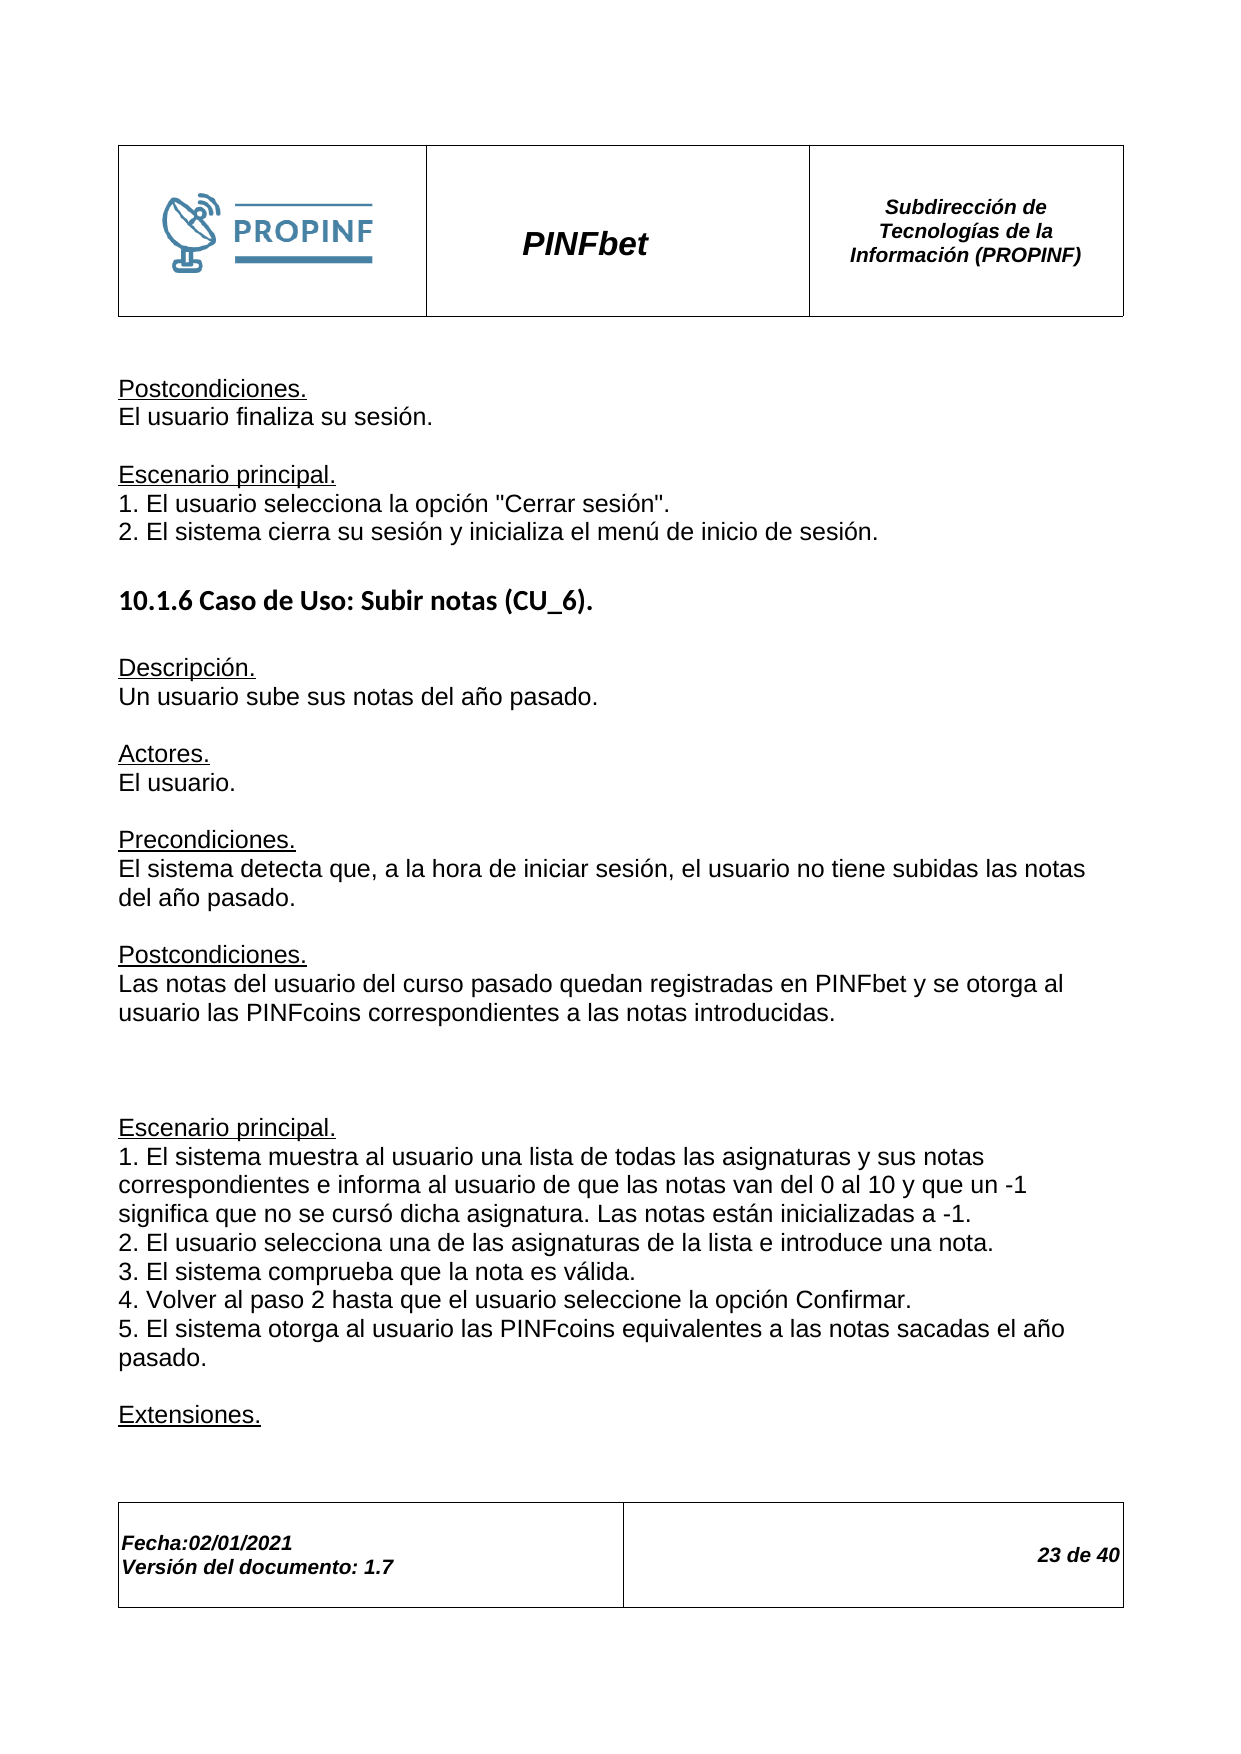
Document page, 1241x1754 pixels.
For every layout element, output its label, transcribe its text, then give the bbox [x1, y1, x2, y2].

text 4. Volver al paso 2 hasta que el usuario seleccione la opción Confirmar. [118, 1286, 1122, 1314]
text Escenario principal. [118, 460, 1122, 489]
text Precondiciones. [118, 826, 1122, 854]
text Postcondiciones. [118, 941, 1122, 969]
text Actores. [118, 739, 1122, 768]
text 1. El usuario selecciona la opción "Cerrar sesión". [118, 489, 1122, 517]
text El sistema detecta que, a la hora de iniciar sesión, el usuario no tiene subidas las notas del año pasado. [118, 854, 1122, 912]
text Un usuario sube sus notas del año pasado. [118, 682, 1122, 711]
text Extensiones. [118, 1401, 1122, 1429]
text El usuario. [118, 768, 1122, 797]
text Postcondiciones. [118, 374, 1122, 402]
text Las notas del usuario del curso pasado quedan registradas en PINFbet y se otorga al usuario las PINFcoins correspondientes a las notas introducidas. [118, 969, 1122, 1027]
text Escenario principal. [118, 1113, 1122, 1142]
picture [126, 170, 414, 301]
text 2. El usuario selecciona una de las asignaturas de la lista e introduce una nota. [118, 1228, 1122, 1257]
text 2. El sistema cierra su sesión y inicializa el menú de inicio de sesión. [118, 517, 1122, 546]
text 5. El sistema otorga al usuario las PINFcoins equivalentes a las notas sacadas el año pasado. [118, 1314, 1122, 1372]
text 1. El sistema muestra al usuario una lista de todas las asignaturas y sus notas correspondientes e informa al usuario de que las notas van del 0 al 10 y que un -1 significa que no se cursó dicha asignatura. Las notas están inicializadas a -1. [118, 1142, 1122, 1228]
text 3. El sistema comprueba que la nota es válida. [118, 1257, 1122, 1286]
text 10.1.6 Caso de Uso: Subir notas (CU_6). [118, 582, 1122, 617]
text El usuario finaliza su sesión. [118, 402, 1122, 431]
text Descripción. [118, 653, 1122, 682]
